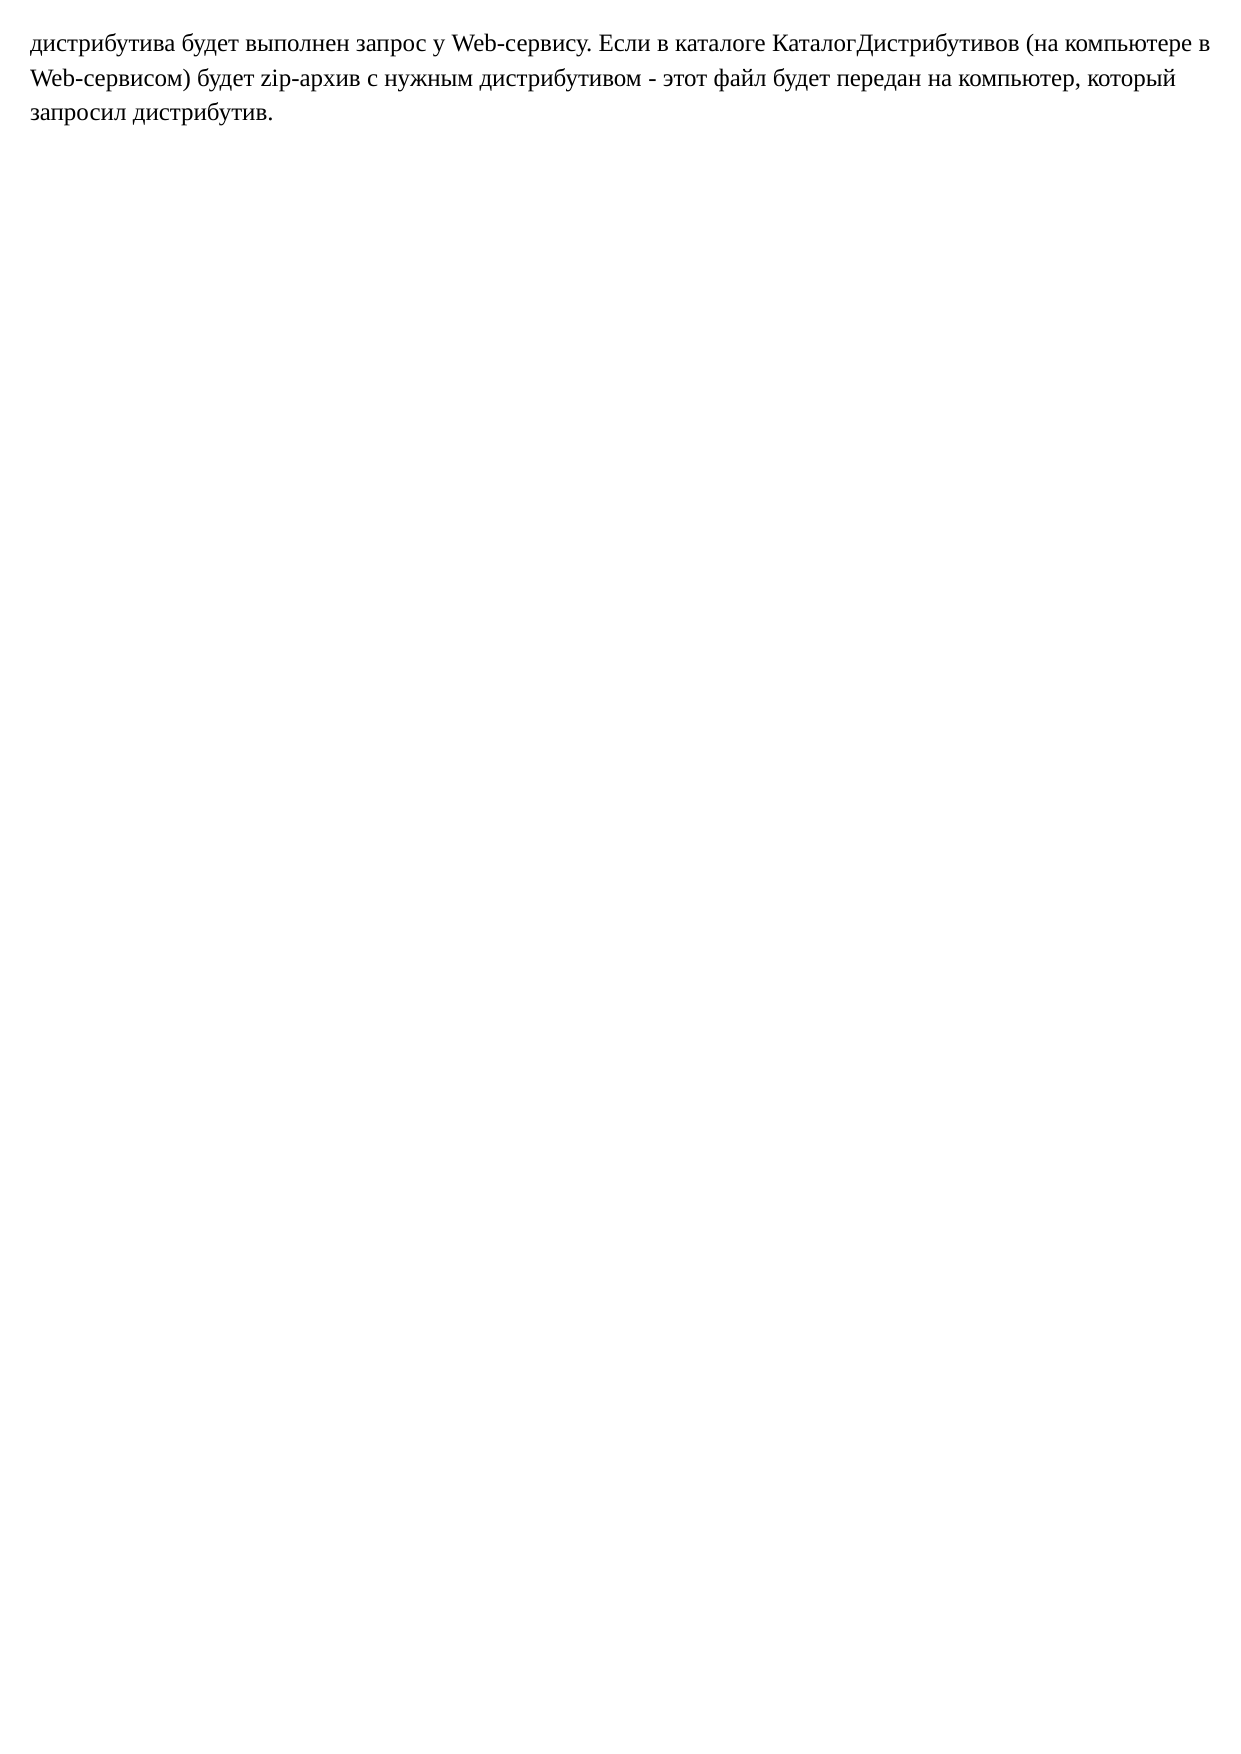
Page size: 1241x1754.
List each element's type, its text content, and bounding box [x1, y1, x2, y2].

text дистрибутива будет выполнен запрос у Web-сервису. Если в каталоге КаталогДистрибутивов (на компьютере в Web-сервисом) будет zip-архив с нужным дистрибутивом ‑ этот файл будет передан на компьютер, который запросил дистрибутив. [30, 28, 1211, 126]
